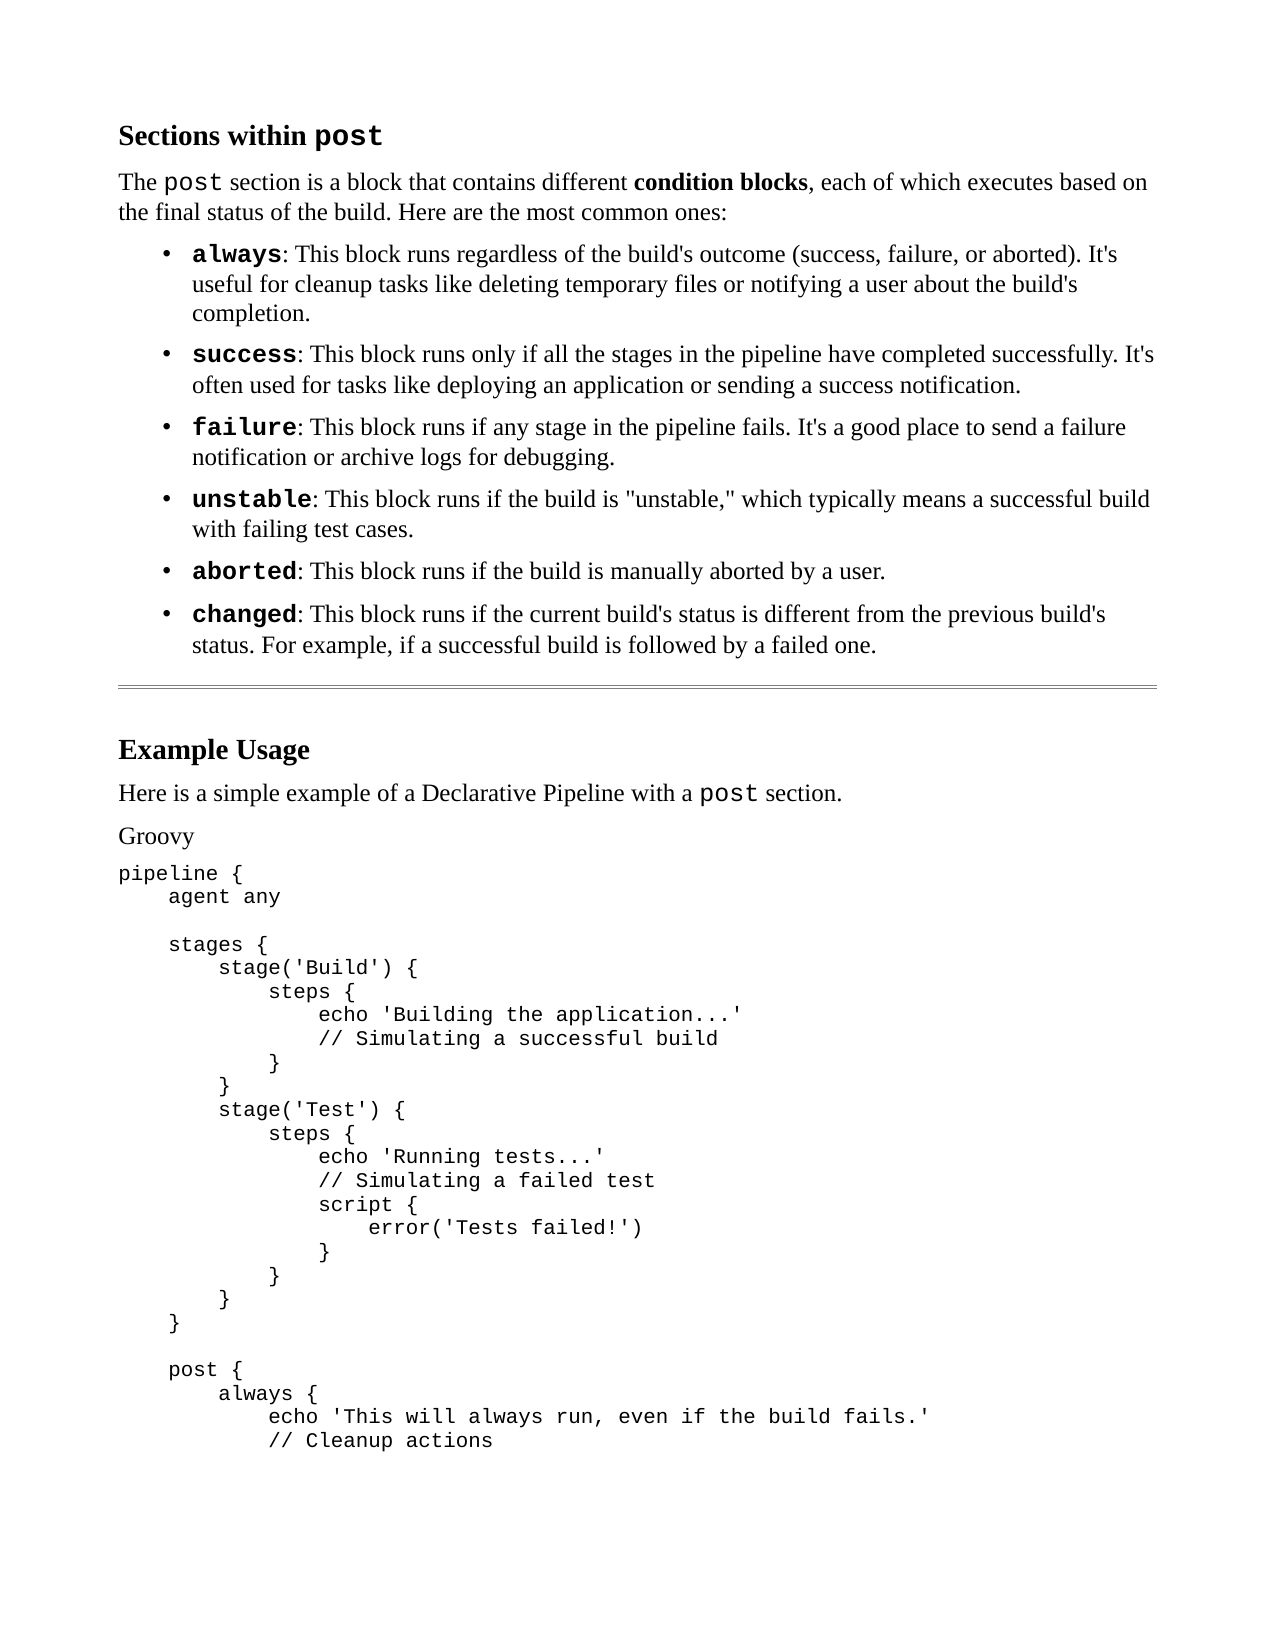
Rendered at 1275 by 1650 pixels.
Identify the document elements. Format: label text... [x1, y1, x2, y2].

subtitle Example Usage [118, 732, 1157, 766]
text Here is a simple example of a Declarative Pipeline with a post section. [118, 778, 1157, 809]
text } [118, 1075, 1157, 1099]
text agent any [118, 886, 1157, 910]
text pipeline { [118, 863, 1157, 886]
text script { [118, 1194, 1157, 1217]
text // Simulating a successful build [118, 1028, 1157, 1052]
text // Simulating a failed test [118, 1170, 1157, 1194]
text // Cleanup actions [118, 1430, 1157, 1454]
text stage('Test') { [118, 1099, 1157, 1123]
text The post section is a block that contains different condition blocks, each of which executes based on the final status of the build. Here are the most common ones: [118, 167, 1157, 226]
text post { [118, 1359, 1157, 1383]
text echo 'Building the application...' [118, 1004, 1157, 1028]
list changed: This block runs if the current build's status is different from the previous build's status. For example, if a successful build is followed by a failed one. [162, 599, 1157, 659]
text } [118, 1288, 1157, 1312]
text } [118, 1241, 1157, 1264]
list always: This block runs regardless of the build's outcome (success, failure, or aborted). It's useful for cleanup tasks like deleting temporary files or notifying a user about the build's completion. [162, 239, 1157, 327]
text stages { [118, 933, 1157, 957]
text always { [118, 1383, 1157, 1406]
list unstable: This block runs if the build is "unstable," which typically means a successful build with failing test cases. [162, 484, 1157, 543]
text Groovy [118, 821, 1157, 850]
subtitle Sections within post [118, 118, 1157, 154]
text echo 'This will always run, even if the build fails.' [118, 1406, 1157, 1430]
text } [118, 1052, 1157, 1075]
text } [118, 1312, 1157, 1336]
text error('Tests failed!') [118, 1217, 1157, 1241]
text } [118, 1264, 1157, 1288]
text steps { [118, 1123, 1157, 1146]
list success: This block runs only if all the stages in the pipeline have completed successfully. It's often used for tasks like deploying an application or sending a success notification. [162, 339, 1157, 399]
text stage('Build') { [118, 957, 1157, 981]
list failure: This block runs if any stage in the pipeline fails. It's a good place to send a failure notification or archive logs for debugging. [162, 412, 1157, 471]
list aborted: This block runs if the build is manually aborted by a user. [162, 556, 1157, 587]
text steps { [118, 981, 1157, 1004]
text echo 'Running tests...' [118, 1146, 1157, 1170]
